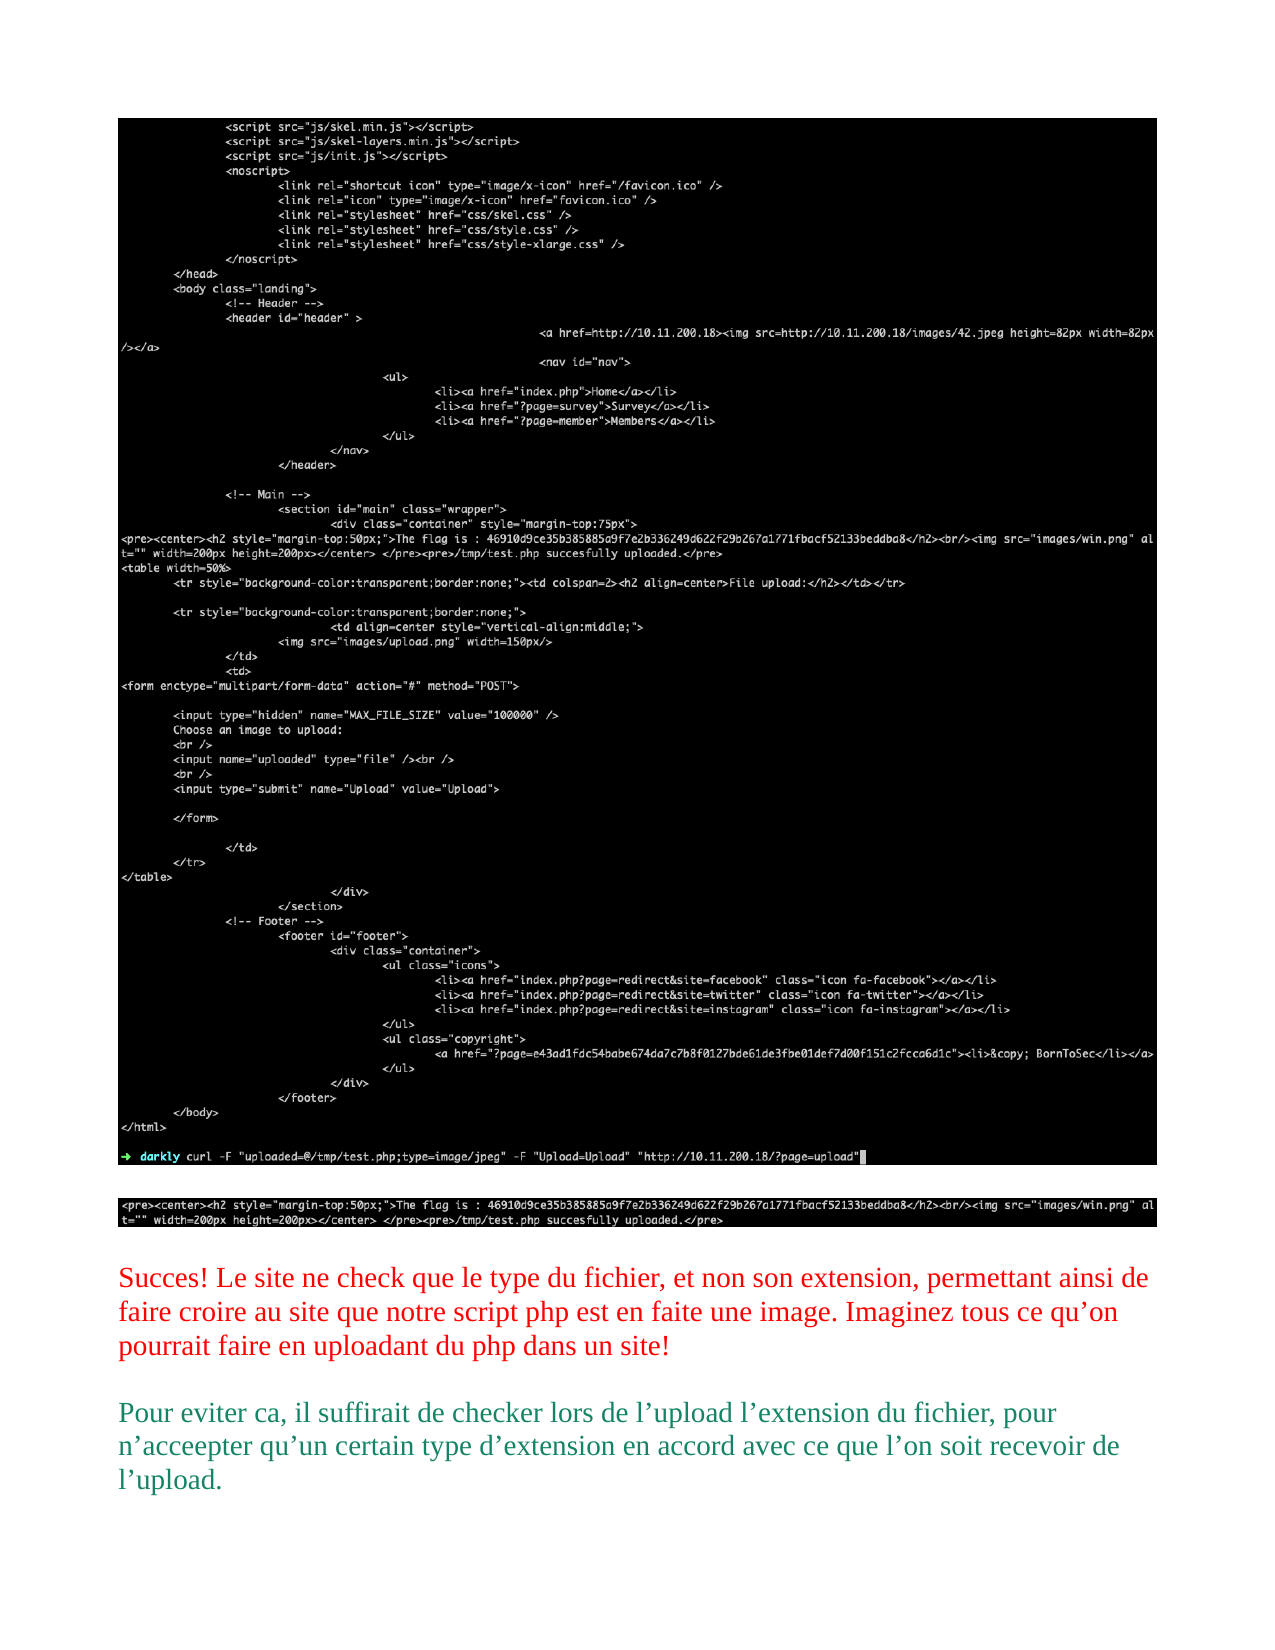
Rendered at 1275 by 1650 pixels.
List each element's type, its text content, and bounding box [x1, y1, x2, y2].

text Pour eviter ca, il suffirait de checker lors de l’upload l’extension du fichier, pour n’acceepter qu’un certain type d’extension en accord avec ce que l’on soit recevoir de l’upload. [118, 1395, 1157, 1495]
picture [118, 118, 1157, 1165]
text Succes! Le site ne check que le type du fichier, et non son extension, permettant ainsi de faire croire au site que notre script php est en faite une image. Imaginez tous ce qu’on pourrait faire en uploadant du php dans un site! [118, 1261, 1157, 1361]
picture [118, 1198, 1157, 1227]
